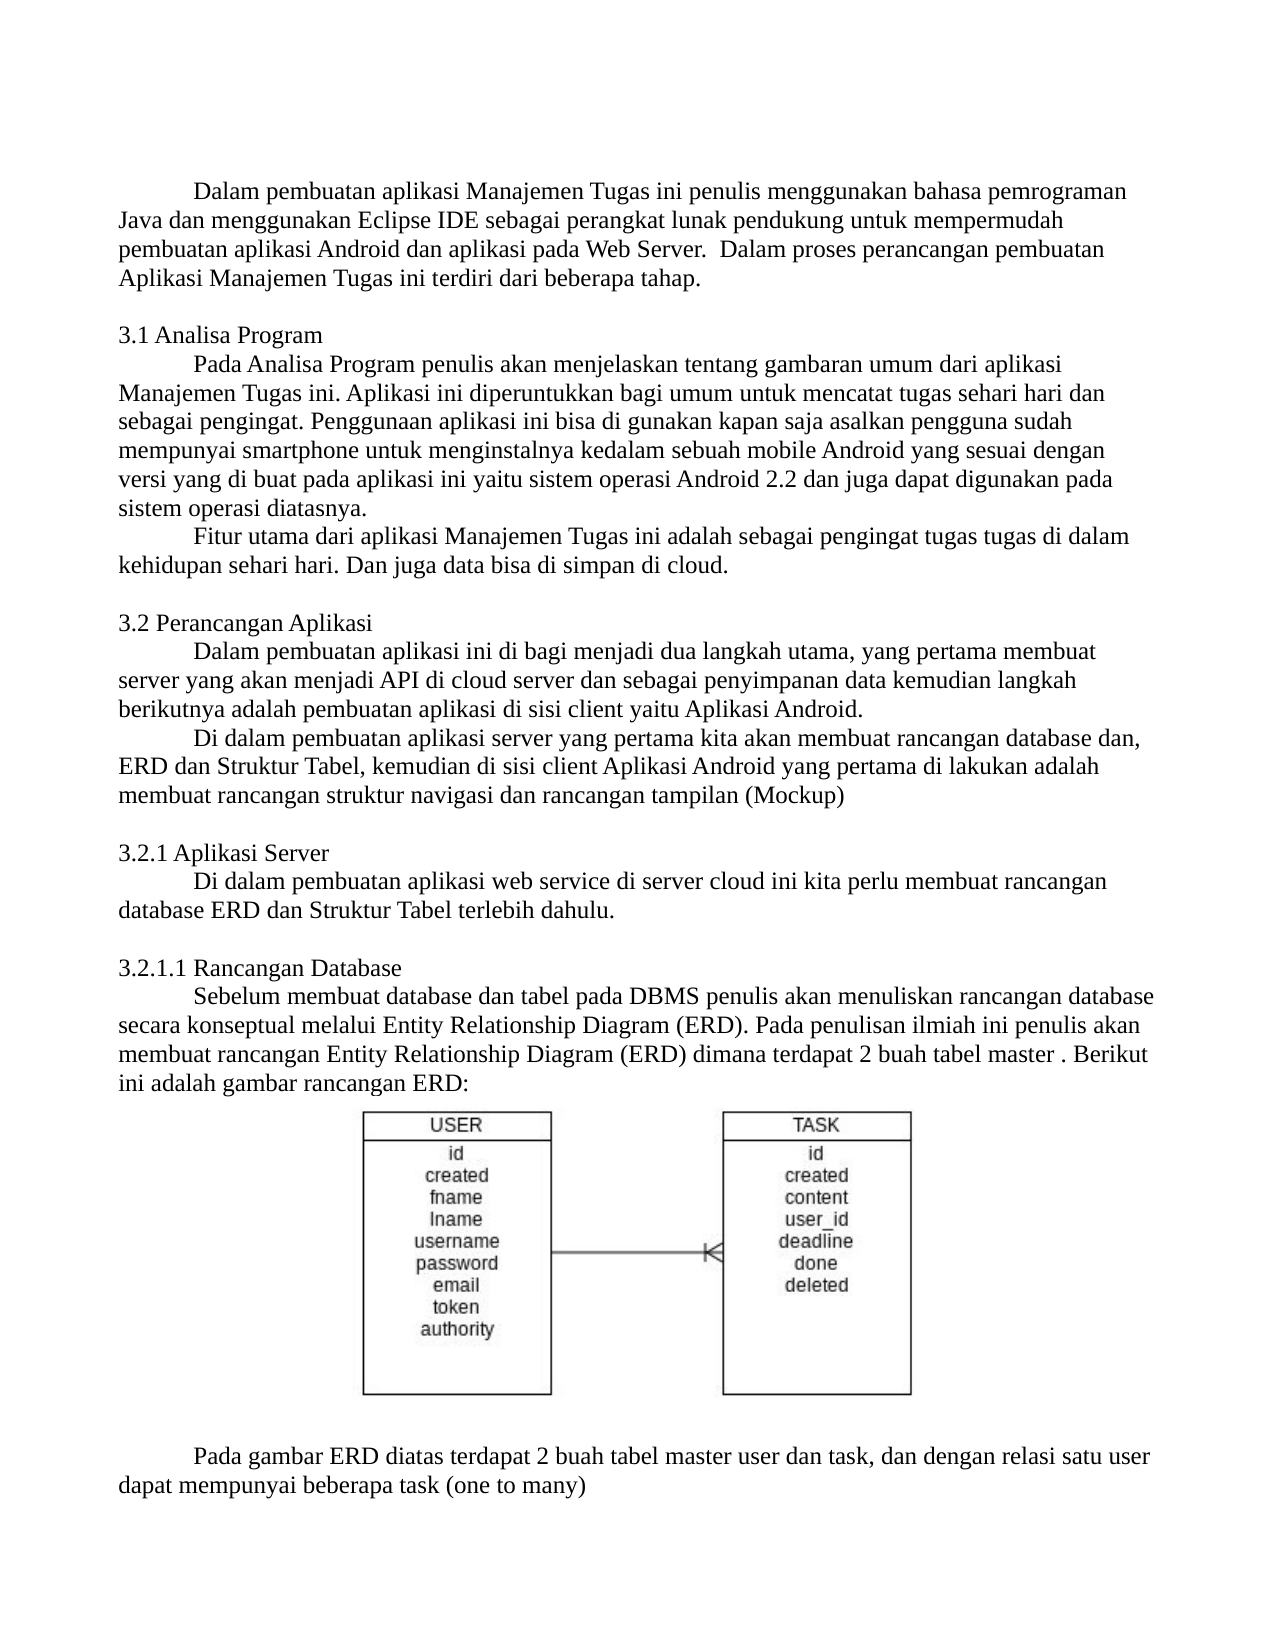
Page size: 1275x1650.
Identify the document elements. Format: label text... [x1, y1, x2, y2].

picture [352, 1096, 923, 1408]
text Pada Analisa Program penulis akan menjelaskan tentang gambaran umum dari aplikasi Manajemen Tugas ini. Aplikasi ini diperuntukkan bagi umum untuk mencatat tugas sehari hari dan sebagai pengingat. Penggunaan aplikasi ini bisa di gunakan kapan saja asalkan pengguna sudah mempunyai smartphone untuk menginstalnya kedalam sebuah mobile Android yang sesuai dengan versi yang di buat pada aplikasi ini yaitu sistem operasi Android 2.2 dan juga dapat digunakan pada sistem operasi diatasnya. [118, 349, 1157, 521]
text 3.1 Analisa Program [118, 320, 1157, 349]
text Di dalam pembuatan aplikasi server yang pertama kita akan membuat rancangan database dan, ERD dan Struktur Tabel, kemudian di sisi client Aplikasi Android yang pertama di lakukan adalah membuat rancangan struktur navigasi dan rancangan tampilan (Mockup) [118, 723, 1157, 809]
text Di dalam pembuatan aplikasi web service di server cloud ini kita perlu membuat rancangan database ERD dan Struktur Tabel terlebih dahulu. [118, 866, 1157, 924]
text 3.2 Perancangan Aplikasi [118, 608, 1157, 636]
text Fitur utama dari aplikasi Manajemen Tugas ini adalah sebagai pengingat tugas tugas di dalam kehidupan sehari hari. Dan juga data bisa di simpan di cloud. [118, 521, 1157, 579]
text Dalam pembuatan aplikasi ini di bagi menjadi dua langkah utama, yang pertama membuat server yang akan menjadi API di cloud server dan sebagai penyimpanan data kemudian langkah berikutnya adalah pembuatan aplikasi di sisi client yaitu Aplikasi Android. [118, 636, 1157, 723]
text 3.2.1 Aplikasi Server [118, 838, 1157, 866]
text Sebelum membuat database dan tabel pada DBMS penulis akan menuliskan rancangan database secara konseptual melalui Entity Relationship Diagram (ERD). Pada penulisan ilmiah ini penulis akan membuat rancangan Entity Relationship Diagram (ERD) dimana terdapat 2 buah tabel master . Berikut ini adalah gambar rancangan ERD: [118, 981, 1157, 1096]
text Pada gambar ERD diatas terdapat 2 buah tabel master user dan task, dan dengan relasi satu user dapat mempunyai beberapa task (one to many) [118, 1441, 1157, 1499]
text 3.2.1.1 Rancangan Database [118, 953, 1157, 981]
text Dalam pembuatan aplikasi Manajemen Tugas ini penulis menggunakan bahasa pemrograman Java dan menggunakan Eclipse IDE sebagai perangkat lunak pendukung untuk mempermudah pembuatan aplikasi Android dan aplikasi pada Web Server. Dalam proses perancangan pembuatan Aplikasi Manajemen Tugas ini terdiri dari beberapa tahap. [118, 176, 1157, 291]
